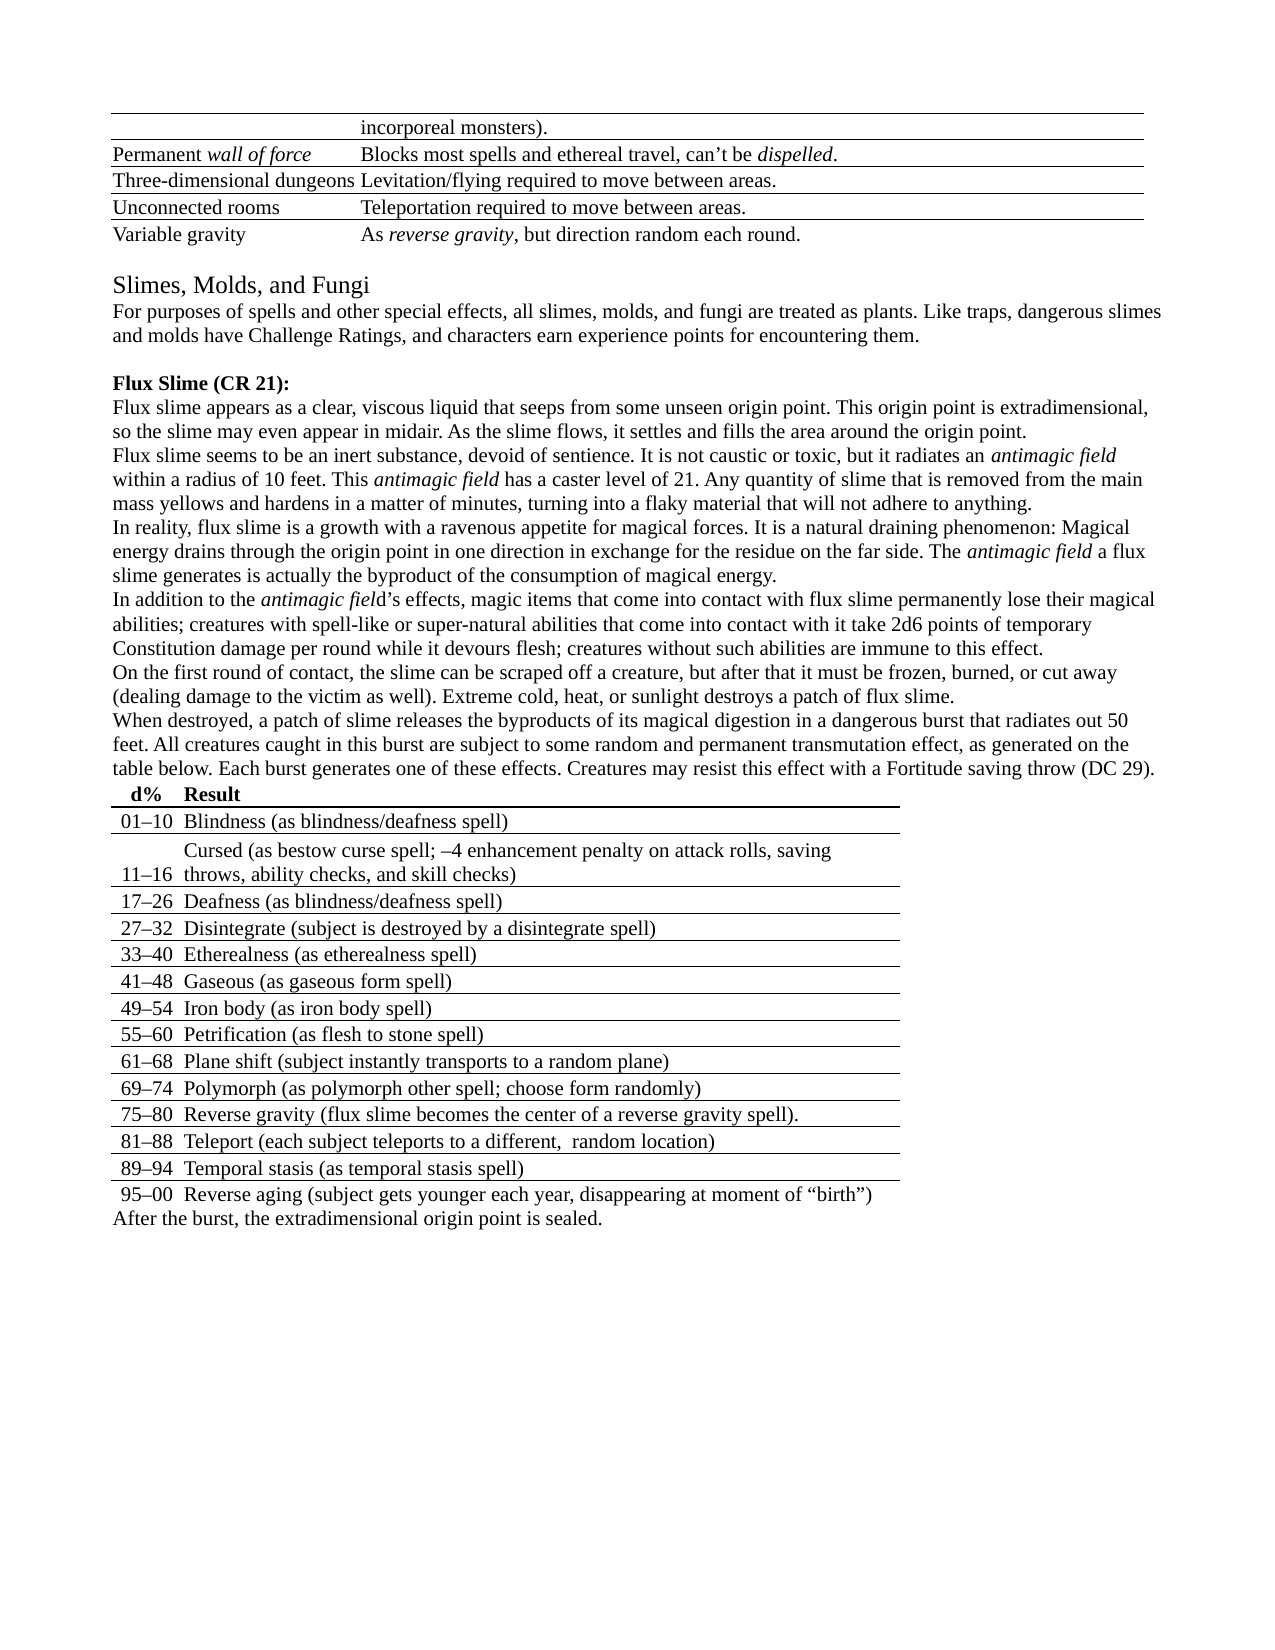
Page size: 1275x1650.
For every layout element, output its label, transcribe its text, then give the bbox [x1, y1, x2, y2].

table_cell Blindness (as blindness/deafness spell) [182, 808, 900, 833]
table_cell Three-dimensional dungeons [111, 167, 359, 192]
table_header Result [182, 780, 900, 806]
table_header d% [111, 780, 182, 806]
table_cell Blocks most spells and ethereal travel, can’t be dispelled. [359, 140, 1144, 166]
subtitle Slimes, Molds, and Fungi [112, 270, 1162, 299]
text On the first round of contact, the slime can be scraped off a creature, but after that it must be frozen, burned, or cut away (dealing damage to the victim as well). Extreme cold, heat, or sunlight destroys a patch of flux slime. [112, 659, 1162, 708]
table_cell 55–60 [111, 1021, 182, 1046]
table_cell Teleportation required to move between areas. [359, 194, 1144, 219]
table_cell 69–74 [111, 1074, 182, 1099]
table_cell As reverse gravity, but direction random each round. [359, 220, 1144, 246]
table_cell Plane shift (subject instantly transports to a random plane) [182, 1047, 900, 1073]
table_cell 33–40 [111, 941, 182, 966]
text When destroyed, a patch of slime releases the byproducts of its magical digestion in a dangerous burst that radiates out 50 feet. All creatures caught in this burst are subject to some random and permanent transmutation effect, as generated on the table below. Each burst generates one of these effects. Creatures may resist this effect with a Fortitude saving throw (DC 29). [112, 708, 1162, 780]
table_cell 49–54 [111, 994, 182, 1019]
table_cell Reverse gravity (flux slime becomes the center of a reverse gravity spell). [182, 1101, 900, 1126]
table_cell Petrification (as flesh to stone spell) [182, 1021, 900, 1046]
text Flux slime seems to be an inert substance, devoid of sentience. It is not caustic or toxic, but it radiates an antimagic field within a radius of 10 feet. This antimagic field has a caster level of 21. Any quantity of slime that is removed from the main mass yellows and hardens in a matter of minutes, turning into a flaky material that will not adhere to anything. [112, 443, 1162, 515]
table_cell Levitation/flying required to move between areas. [359, 167, 1144, 192]
table_cell Disintegrate (subject is destroyed by a disintegrate spell) [182, 914, 900, 939]
table_cell Unconnected rooms [111, 194, 359, 219]
table_cell Cursed (as bestow curse spell; –4 enhancement penalty on attack rolls, saving throws, ability checks, and skill checks) [182, 834, 900, 886]
table_cell 81–88 [111, 1127, 182, 1153]
table_cell Temporal stasis (as temporal stasis spell) [182, 1154, 900, 1179]
text After the burst, the extradimensional origin point is sealed. [112, 1206, 1162, 1230]
table_cell Teleport (each subject teleports to a different, random location) [182, 1127, 900, 1153]
text Flux slime appears as a clear, viscous liquid that seeps from some unseen origin point. This origin point is extradimensional, so the slime may even appear in midair. As the slime flows, it settles and fills the area around the origin point. [112, 395, 1162, 443]
table_cell Etherealness (as etherealness spell) [182, 941, 900, 966]
table_cell 27–32 [111, 914, 182, 939]
text In addition to the antimagic field’s effects, magic items that come into contact with flux slime permanently lose their magical abilities; creatures with spell-like or super-natural abilities that come into contact with it take 2d6 points of temporary Constitution damage per round while it devours flesh; creatures without such abilities are immune to this effect. [112, 587, 1162, 659]
table_cell 61–68 [111, 1047, 182, 1073]
table_cell Polymorph (as polymorph other spell; choose form randomly) [182, 1074, 900, 1099]
table_cell 89–94 [111, 1154, 182, 1179]
text In reality, flux slime is a growth with a ravenous appetite for magical forces. It is a natural draining phenomenon: Magical energy drains through the origin point in one direction in exchange for the residue on the far side. The antimagic field a flux slime generates is actually the byproduct of the consumption of magical energy. [112, 515, 1162, 587]
table_cell 41–48 [111, 967, 182, 993]
table_cell Variable gravity [111, 220, 359, 246]
table_cell [111, 114, 359, 139]
table_cell Deafness (as blindness/deafness spell) [182, 887, 900, 913]
table_cell Reverse aging (subject gets younger each year, disappearing at moment of “birth”) [182, 1181, 900, 1206]
text For purposes of spells and other special effects, all slimes, molds, and fungi are treated as plants. Like traps, dangerous slimes and molds have Challenge Ratings, and characters earn experience points for encountering them. [112, 299, 1162, 347]
table_cell 95–00 [111, 1181, 182, 1206]
text Flux Slime (CR 21): [112, 371, 1162, 395]
table_cell incorporeal monsters). [359, 114, 1144, 139]
table_cell 11–16 [111, 834, 182, 886]
table_cell Iron body (as iron body spell) [182, 994, 900, 1019]
table_cell 75–80 [111, 1101, 182, 1126]
table_cell Permanent wall of force [111, 140, 359, 166]
table_cell 01–10 [111, 808, 182, 833]
table_cell 17–26 [111, 887, 182, 913]
table_cell Gaseous (as gaseous form spell) [182, 967, 900, 993]
